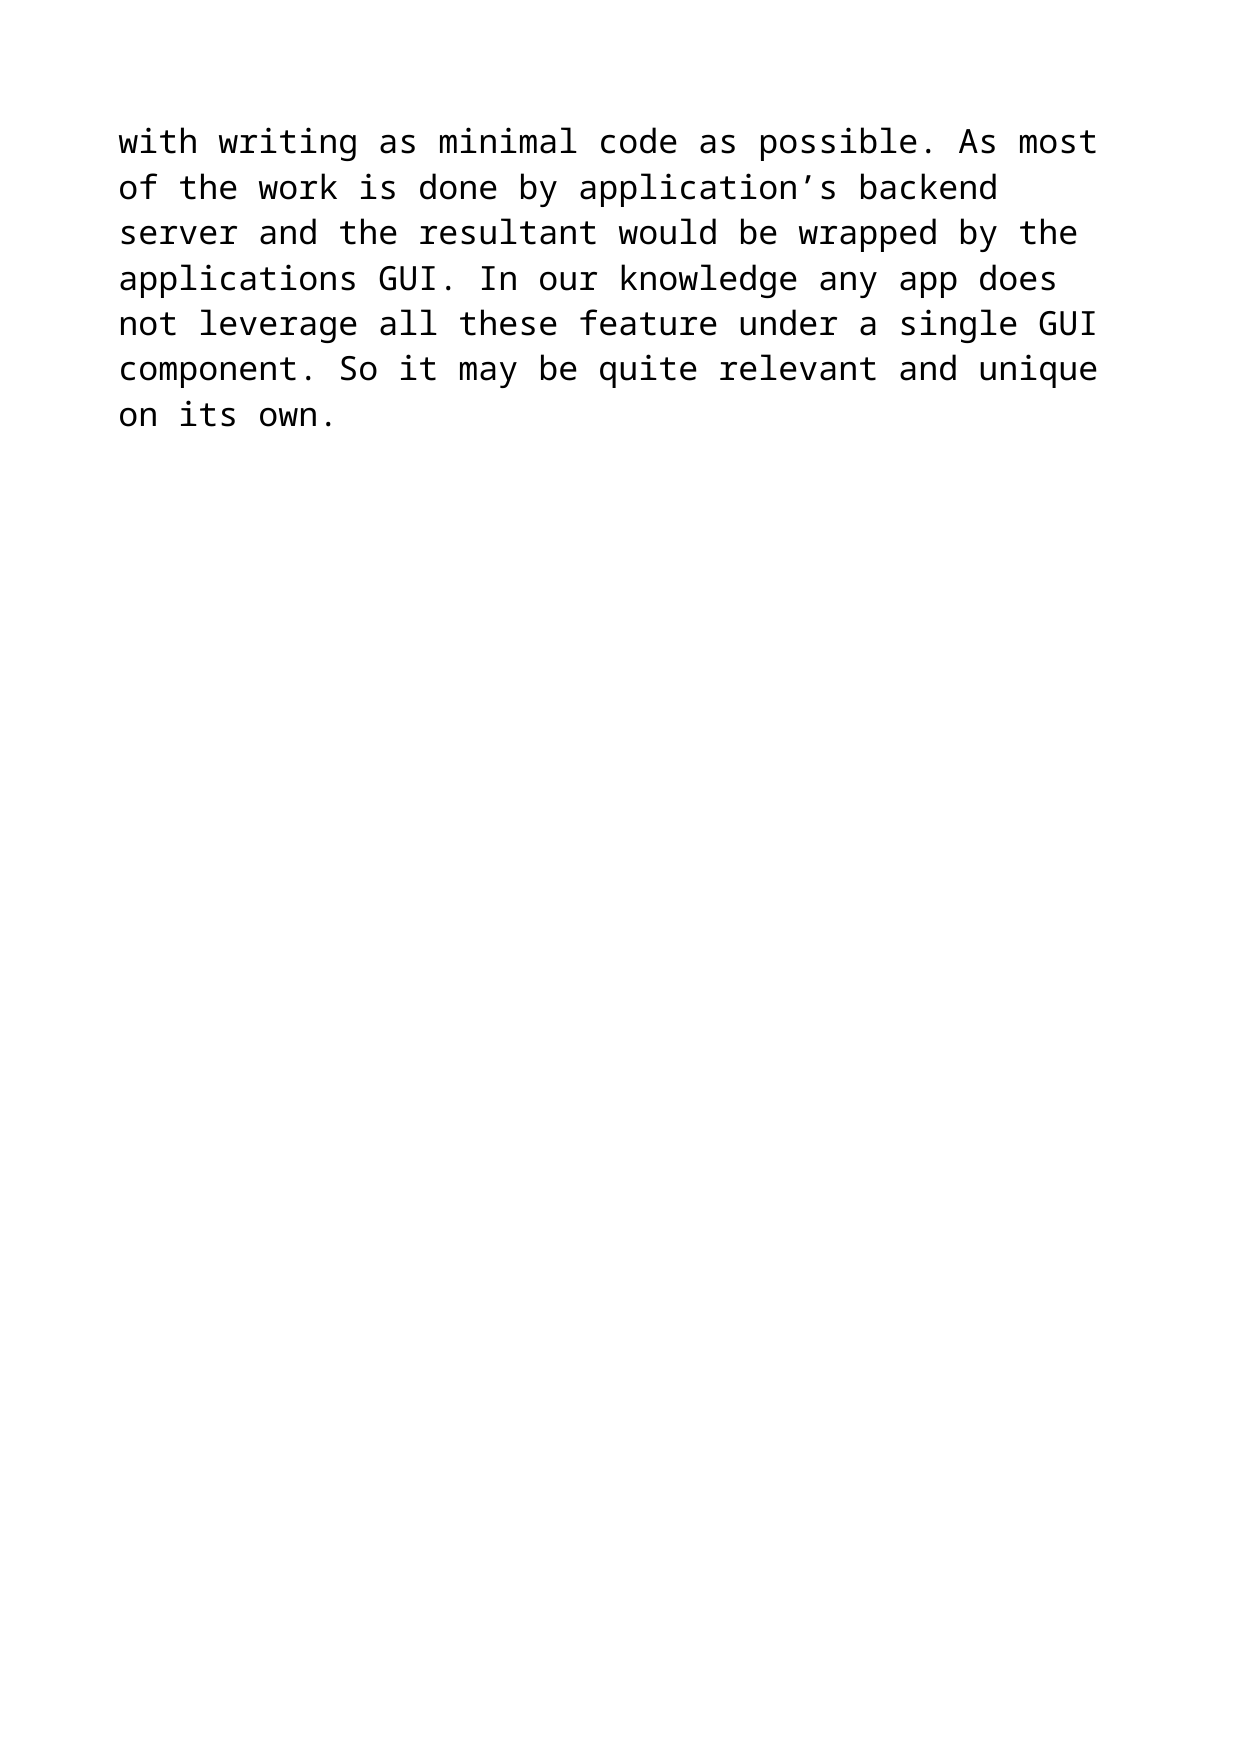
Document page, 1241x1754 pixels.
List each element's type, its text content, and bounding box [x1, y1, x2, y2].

text with writing as minimal code as possible. As most of the work is done by application’s backend server and the resultant would be wrapped by the applications GUI. In our knowledge any app does not leverage all these feature under a single GUI component. So it may be quite relevant and unique on its own. [118, 118, 1122, 436]
